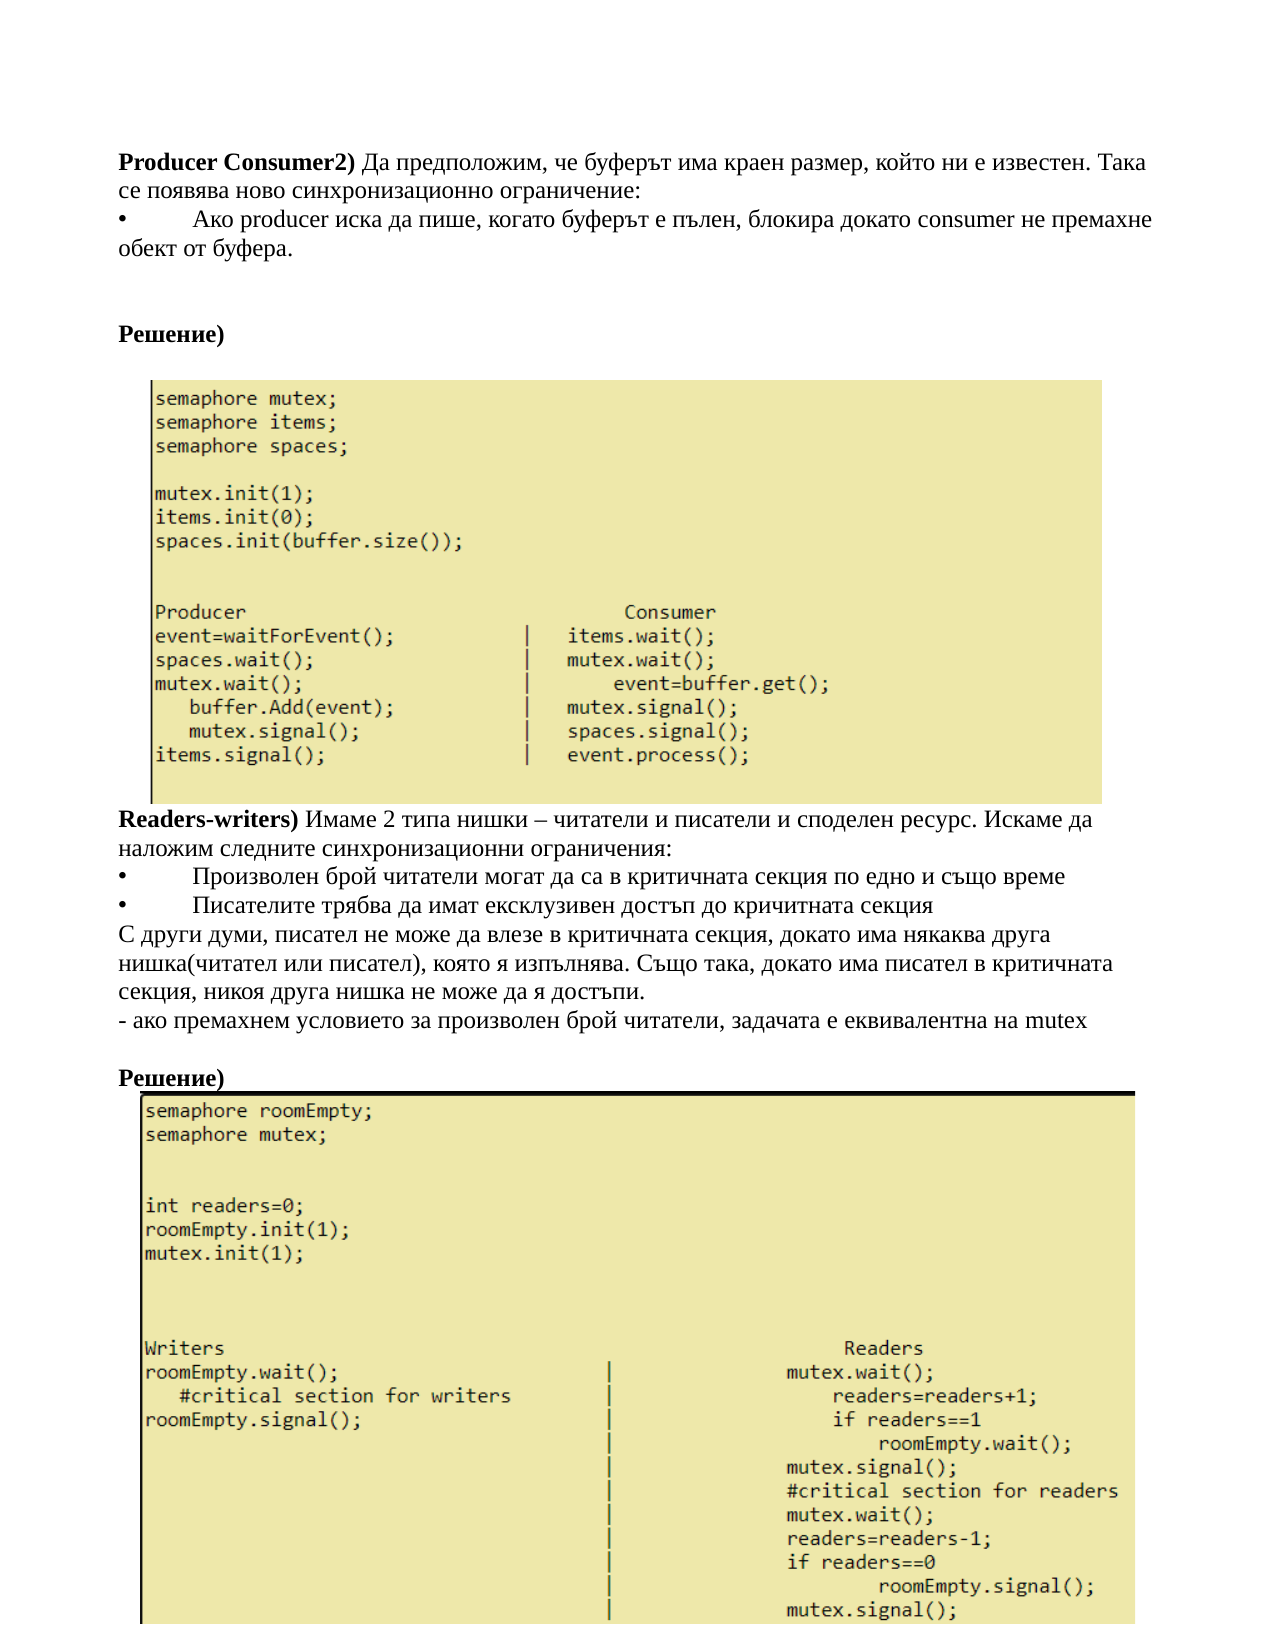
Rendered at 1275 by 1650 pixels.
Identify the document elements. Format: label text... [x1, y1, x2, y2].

list Произволен брой читатели могат да са в критичната секция по едно и също време [118, 861, 1157, 890]
text Решение) [118, 1063, 1157, 1091]
text Решение) [118, 319, 1157, 348]
text Readers-writers) Имаме 2 типа нишки – читатели и писатели и споделен ресурс. Искаме да наложим следните синхронизационни ограничения: [118, 377, 1157, 861]
text - ако премахнем условието за произволен брой читатели, задачата е еквивалентна на mutex [118, 1005, 1157, 1034]
list Писателите трябва да имат ексклузивен достъп до кричитната секция [118, 890, 1157, 919]
text Producer Consumer2) Да предположим, че буферът има краен размер, който ни е известен. Така се появява ново синхронизационно ограничение: [118, 147, 1157, 204]
text С други думи, писател не може да влезе в критичната секция, докато има някаква друга нишка(читател или писател), която я изпълнява. Също така, докато има писател в критичната секция, никоя друга нишка не може да я достъпи. [118, 919, 1157, 1005]
list Ако producer иска да пише, когато буферът е пълен, блокира докато consumer не премахне обект от буфера. [118, 204, 1157, 262]
